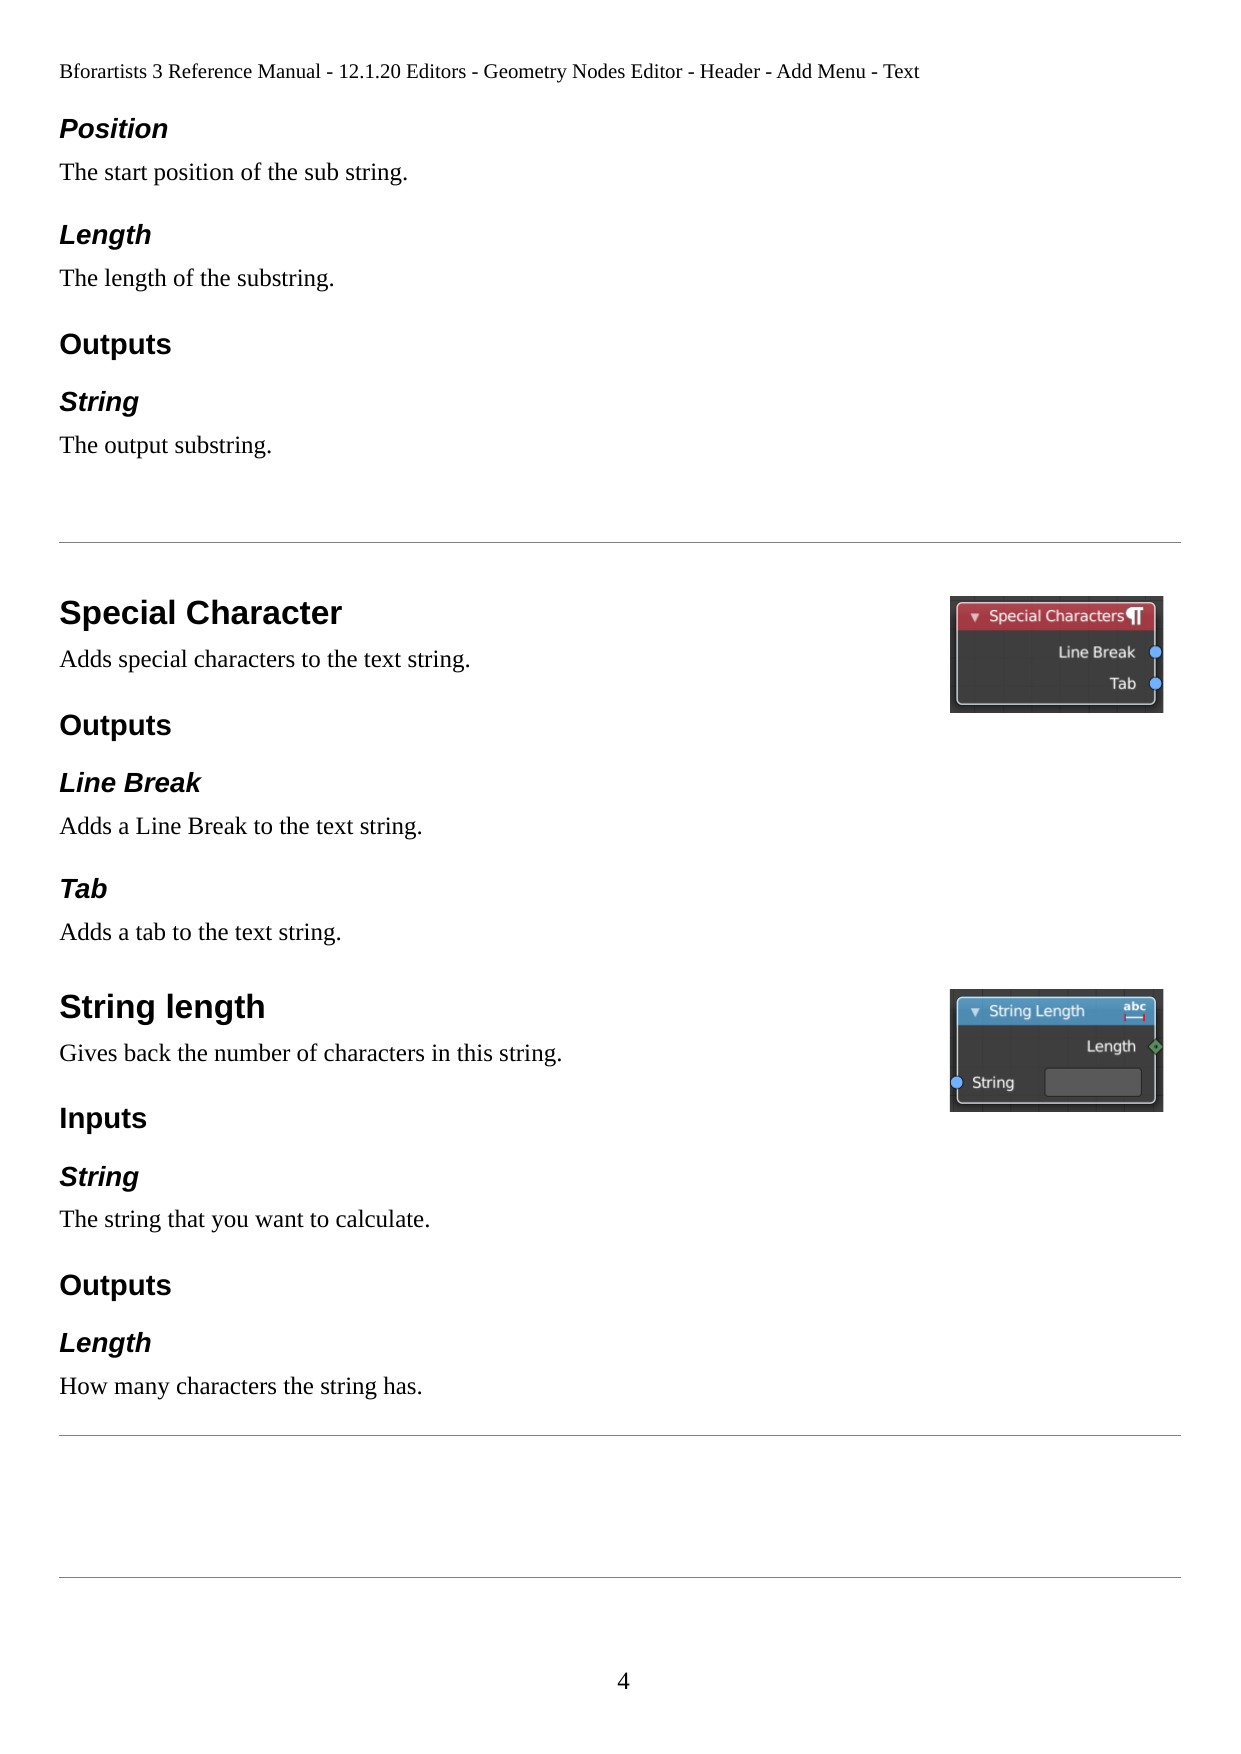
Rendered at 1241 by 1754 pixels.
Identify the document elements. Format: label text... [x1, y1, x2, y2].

subtitle Outputs [59, 1268, 1181, 1302]
subtitle Outputs [59, 708, 1181, 741]
text The string that you want to calculate. [59, 1204, 1181, 1233]
subtitle String [59, 385, 1181, 417]
text Adds a Line Break to the text string. [59, 811, 1181, 839]
text The output substring. [59, 430, 1181, 458]
subtitle String [59, 1160, 1181, 1192]
subtitle Tab [59, 872, 1181, 904]
subtitle Position [59, 113, 1181, 144]
subtitle Inputs [59, 1101, 1181, 1135]
text Adds a tab to the text string. [59, 917, 1181, 945]
text Adds special characters to the text string. [59, 644, 950, 673]
subtitle Length [59, 218, 1181, 250]
picture [949, 989, 1164, 1112]
subtitle Outputs [59, 327, 1181, 360]
subtitle String length [59, 987, 1181, 1025]
text The length of the substring. [59, 263, 1181, 292]
text The start position of the sub string. [59, 157, 1181, 186]
subtitle Special Character [59, 593, 1181, 631]
subtitle Line Break [59, 766, 1181, 798]
subtitle Length [59, 1327, 1181, 1359]
picture [950, 596, 1164, 713]
text Gives back the number of characters in this string. [59, 1038, 949, 1066]
text How many characters the string has. [59, 1371, 1181, 1400]
